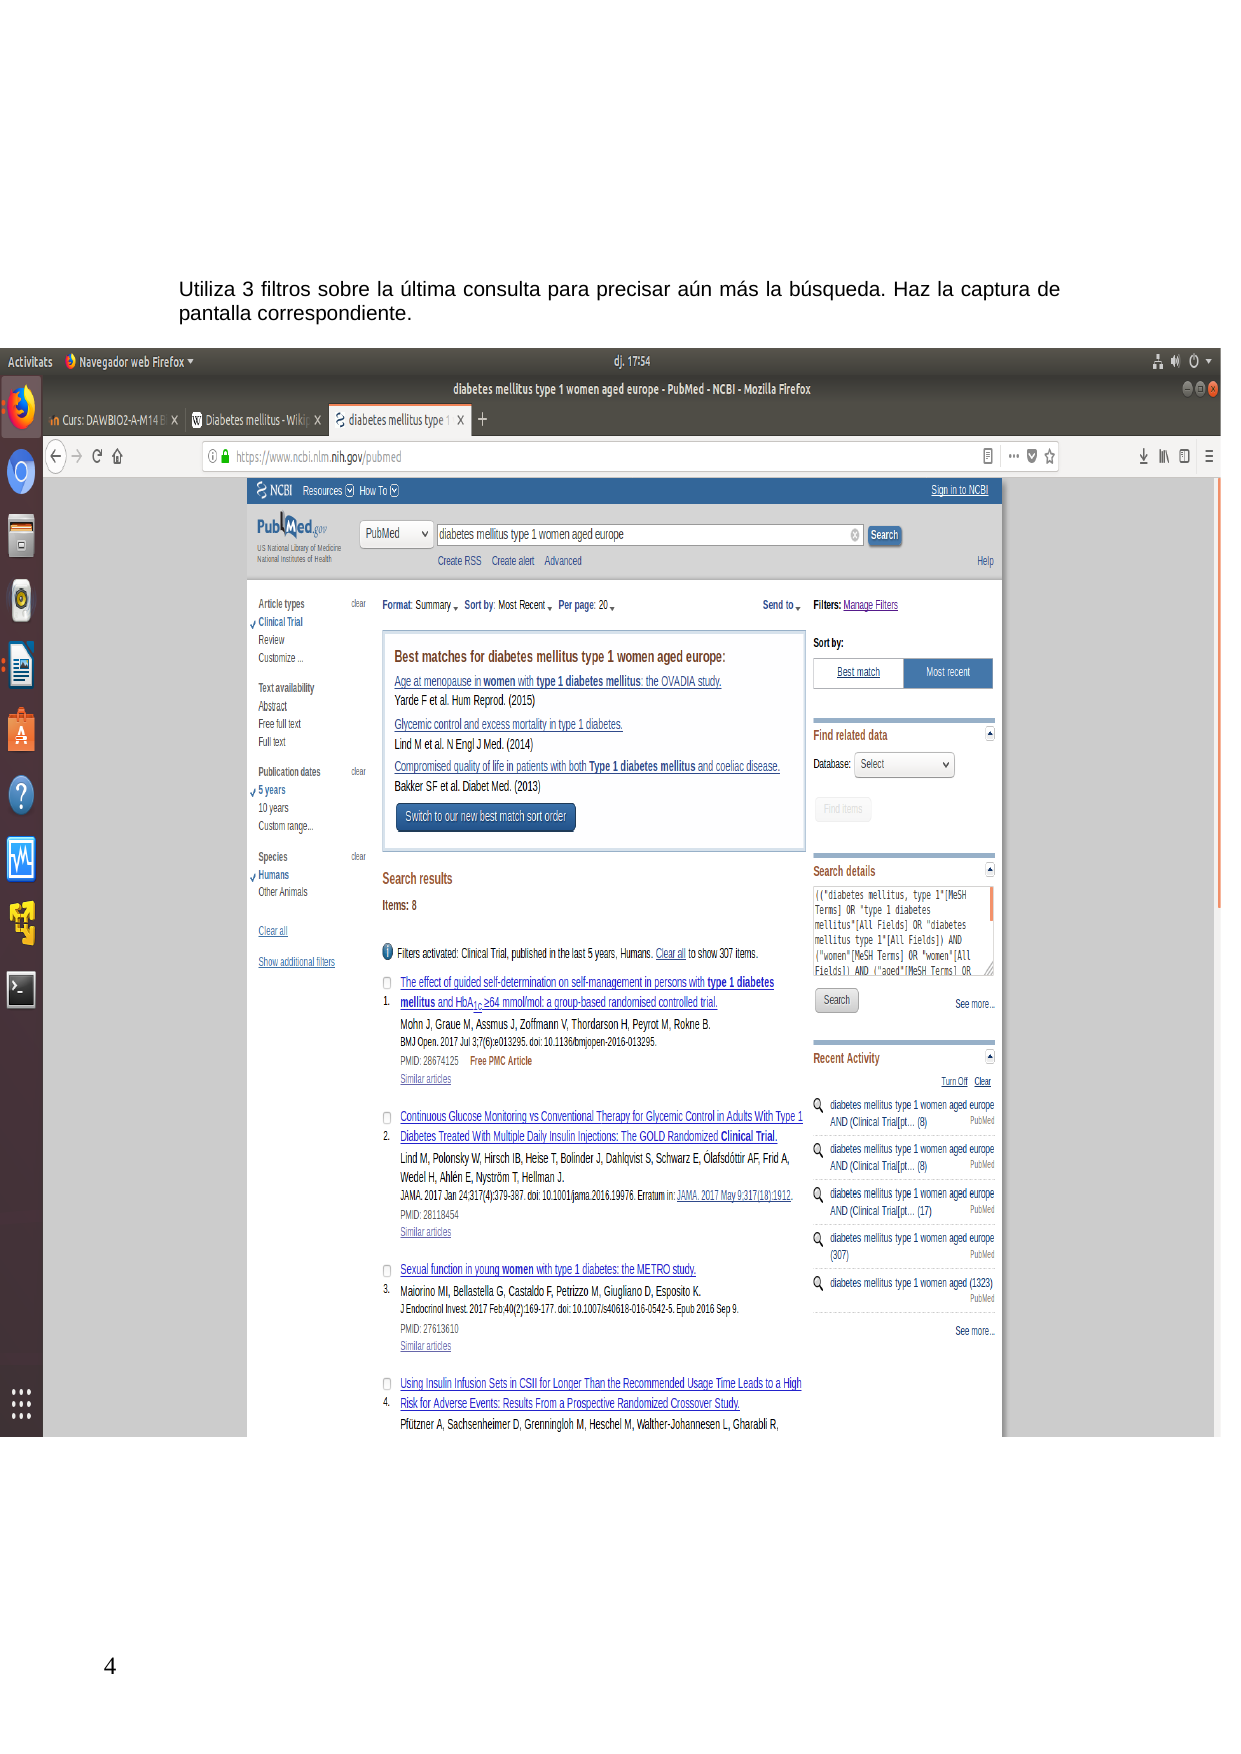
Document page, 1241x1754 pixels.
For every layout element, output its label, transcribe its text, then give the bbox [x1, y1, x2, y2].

list Utiliza 3 filtros sobre la última consulta para precisar aún más la búsqueda. Haz la captura de pantalla correspondiente. [141, 277, 1063, 325]
picture [0, 348, 1221, 1437]
